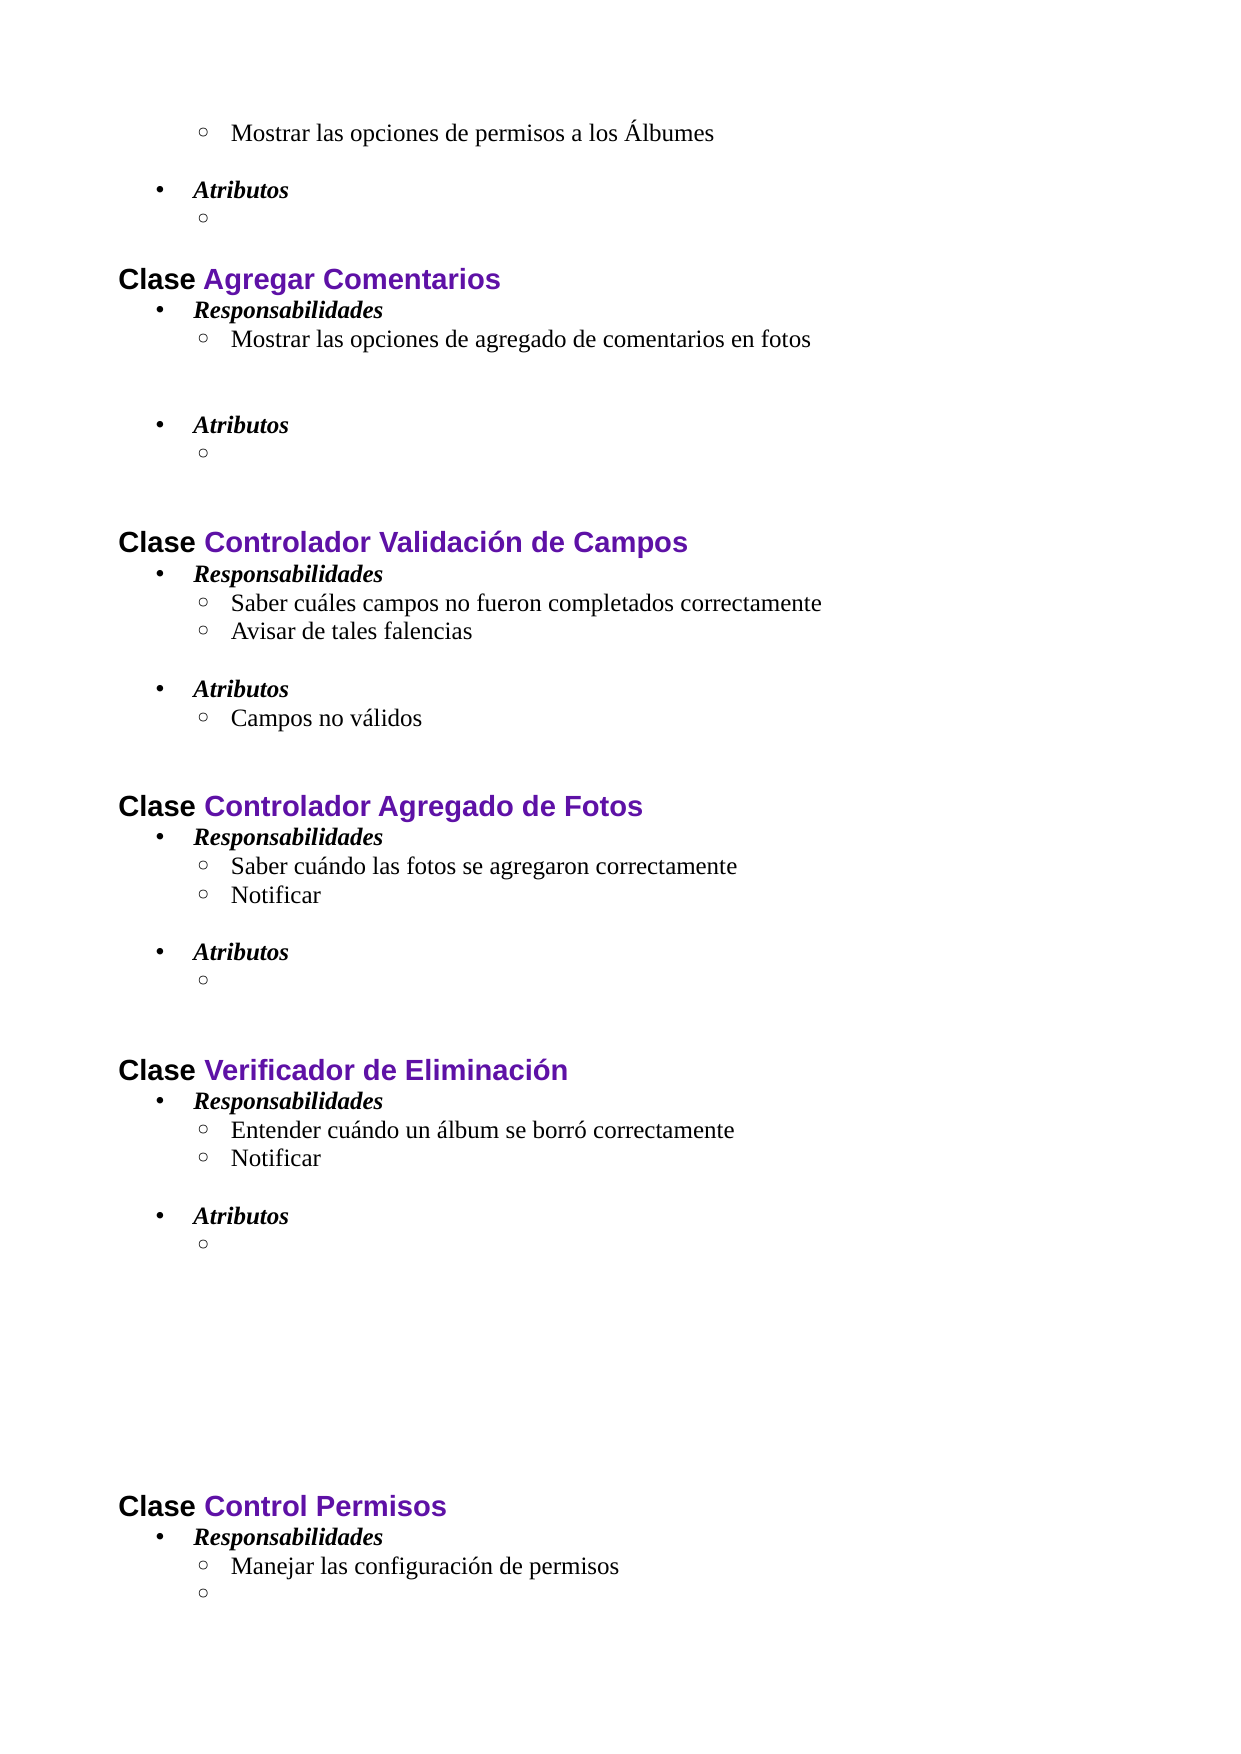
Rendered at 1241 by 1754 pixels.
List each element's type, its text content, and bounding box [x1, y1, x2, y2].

text Clase Control Permisos [118, 1488, 1122, 1522]
list Atributos [156, 1201, 1122, 1230]
list Atributos [156, 176, 1122, 204]
list Manejar las configuración de permisos [193, 1551, 1122, 1579]
list Responsabilidades [156, 1086, 1122, 1115]
list Responsabilidades [156, 295, 1122, 324]
list Campos no válidos [193, 703, 1122, 731]
list Entender cuándo un álbum se borró correctamente [193, 1115, 1122, 1143]
list Notificar [193, 880, 1122, 909]
list Atributos [156, 674, 1122, 703]
list Mostrar las opciones de permisos a los Álbumes [193, 118, 1122, 147]
list Atributos [156, 410, 1122, 439]
list Responsabilidades [156, 559, 1122, 588]
list Saber cuándo las fotos se agregaron correctamente [193, 851, 1122, 880]
list Mostrar las opciones de agregado de comentarios en fotos [193, 324, 1122, 353]
list Notificar [193, 1143, 1122, 1172]
list Saber cuáles campos no fueron completados correctamente [193, 588, 1122, 616]
text Clase Agregar Comentarios [118, 262, 1122, 295]
list Atributos [156, 937, 1122, 966]
list Responsabilidades [156, 1522, 1122, 1551]
text Clase Verificador de Eliminación [118, 1052, 1122, 1086]
list Responsabilidades [156, 822, 1122, 851]
text Clase Controlador Validación de Campos [118, 525, 1122, 559]
list Avisar de tales falencias [193, 616, 1122, 645]
text Clase Controlador Agregado de Fotos [118, 789, 1122, 822]
